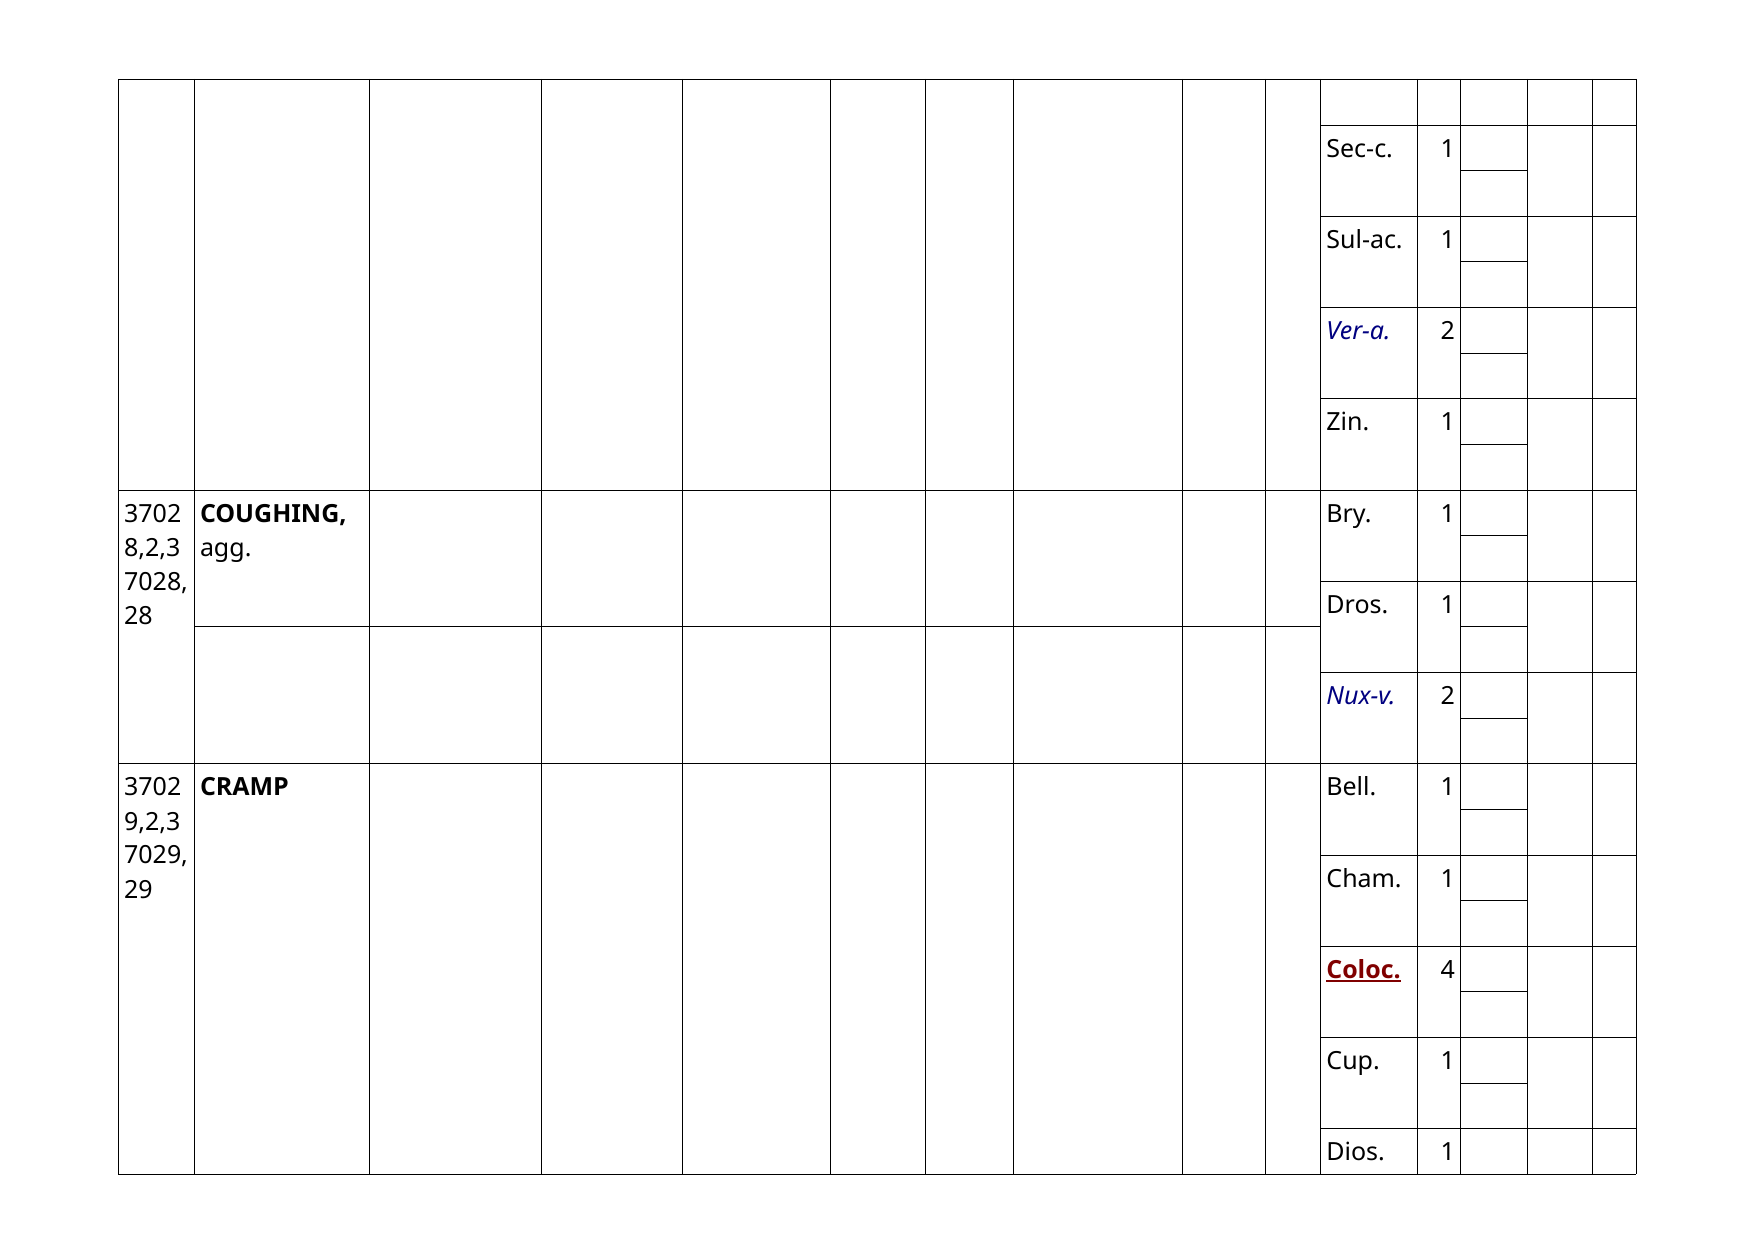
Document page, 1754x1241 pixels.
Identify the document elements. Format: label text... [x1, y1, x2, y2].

table_cell [926, 627, 1013, 763]
table_cell 1 [1418, 126, 1460, 216]
table_cell [1266, 627, 1320, 763]
table_cell [370, 80, 541, 489]
table_cell Cup. [1321, 1038, 1417, 1128]
table_cell [831, 627, 925, 763]
table_cell [1461, 947, 1527, 991]
table_cell cramp [195, 764, 369, 1174]
table_cell [1183, 627, 1265, 763]
table_cell [1461, 1084, 1527, 1128]
table_cell [926, 491, 1013, 626]
table_cell Sec-c. [1321, 126, 1417, 216]
table_cell [1418, 80, 1460, 124]
table_cell [542, 627, 682, 763]
table_cell [1461, 810, 1527, 854]
table_cell [1461, 217, 1527, 261]
table_cell coughing, agg. [195, 491, 369, 626]
table_cell [1593, 673, 1636, 763]
table_cell [1593, 399, 1636, 489]
table_cell [1461, 673, 1527, 718]
table_cell [370, 627, 541, 763]
table_cell [1461, 719, 1527, 763]
table_cell Bry. [1321, 491, 1417, 581]
table_cell [1593, 126, 1636, 216]
table_cell Cham. [1321, 856, 1417, 946]
table_cell [1461, 582, 1527, 626]
table_cell Nux-v. [1321, 673, 1417, 763]
table_cell [1461, 308, 1527, 353]
table_cell [1461, 399, 1527, 444]
table_cell [1461, 1038, 1527, 1083]
table_cell [1266, 80, 1320, 489]
table_cell [1528, 947, 1592, 1037]
table_cell [1461, 992, 1527, 1037]
table_cell Sul-ac. [1321, 217, 1417, 307]
table_cell [1528, 1038, 1592, 1128]
table_cell Zin. [1321, 399, 1417, 489]
table_cell [1266, 764, 1320, 1174]
table_cell [1014, 80, 1182, 489]
table_cell [1266, 491, 1320, 626]
table_cell 1 [1418, 764, 1460, 854]
table_cell [831, 491, 925, 626]
table_cell [1528, 308, 1592, 398]
table_cell [1528, 217, 1592, 307]
table_cell [926, 764, 1013, 1174]
table_cell 2 [1418, 308, 1460, 398]
table_cell [1461, 627, 1527, 672]
table_cell [683, 80, 830, 489]
table_cell [1014, 627, 1182, 763]
table_cell [1014, 491, 1182, 626]
table_cell [831, 80, 925, 489]
table_cell [926, 80, 1013, 489]
table_cell [1461, 171, 1527, 216]
table_cell [1321, 80, 1417, 124]
table_cell 37029,2,37029,29 [119, 764, 194, 1174]
table_cell 1 [1418, 1038, 1460, 1128]
table_cell 4 [1418, 947, 1460, 1037]
table_cell [683, 627, 830, 763]
table_cell [1014, 764, 1182, 1174]
table_cell [195, 627, 369, 763]
table_cell [195, 80, 369, 489]
table_cell [1593, 764, 1636, 854]
table_cell [370, 491, 541, 626]
table_cell [1593, 1038, 1636, 1128]
table_cell 1 [1418, 1129, 1460, 1174]
table_cell [1593, 491, 1636, 581]
table_cell 1 [1418, 582, 1460, 672]
table_cell [1461, 536, 1527, 581]
table_cell [1183, 491, 1265, 626]
table_cell [1593, 308, 1636, 398]
table_cell Dios. [1321, 1129, 1417, 1174]
table_cell [1461, 80, 1527, 124]
table_cell [1528, 673, 1592, 763]
table_cell Dros. [1321, 582, 1417, 672]
table_cell [1183, 764, 1265, 1174]
table_cell [1461, 262, 1527, 307]
table_cell Ver-a. [1321, 308, 1417, 398]
table_cell [1183, 80, 1265, 489]
table_cell [1593, 217, 1636, 307]
table_cell 1 [1418, 399, 1460, 489]
table_cell Coloc. [1321, 947, 1417, 1037]
table_cell [1528, 582, 1592, 672]
table_cell [1528, 491, 1592, 581]
table_cell [1461, 491, 1527, 535]
table_cell [370, 764, 541, 1174]
table_cell 1 [1418, 217, 1460, 307]
table_cell [1461, 354, 1527, 398]
table_cell [1461, 764, 1527, 809]
table_cell [1593, 856, 1636, 946]
table_cell [683, 764, 830, 1174]
table_cell [1528, 399, 1592, 489]
table_cell [1461, 126, 1527, 170]
table_cell [1593, 582, 1636, 672]
table_cell [1528, 126, 1592, 216]
table_cell [1461, 1129, 1527, 1174]
table_cell [1528, 764, 1592, 854]
table_cell [542, 764, 682, 1174]
table_cell [1528, 80, 1592, 124]
table_cell [119, 80, 194, 489]
table_cell 1 [1418, 856, 1460, 946]
table_cell [1461, 445, 1527, 489]
table_cell [1461, 901, 1527, 946]
table_cell [542, 80, 682, 489]
table_cell [1461, 856, 1527, 900]
table_cell [683, 491, 830, 626]
table_cell Bell. [1321, 764, 1417, 854]
table_cell 37028,2,37028,28 [119, 491, 194, 763]
table_cell 1 [1418, 491, 1460, 581]
table_cell [831, 764, 925, 1174]
table_cell [1593, 1129, 1636, 1174]
table_cell 2 [1418, 673, 1460, 763]
table_cell [542, 491, 682, 626]
table_cell [1593, 947, 1636, 1037]
table_cell [1528, 856, 1592, 946]
table_cell [1528, 1129, 1592, 1174]
table_cell [1593, 80, 1636, 124]
